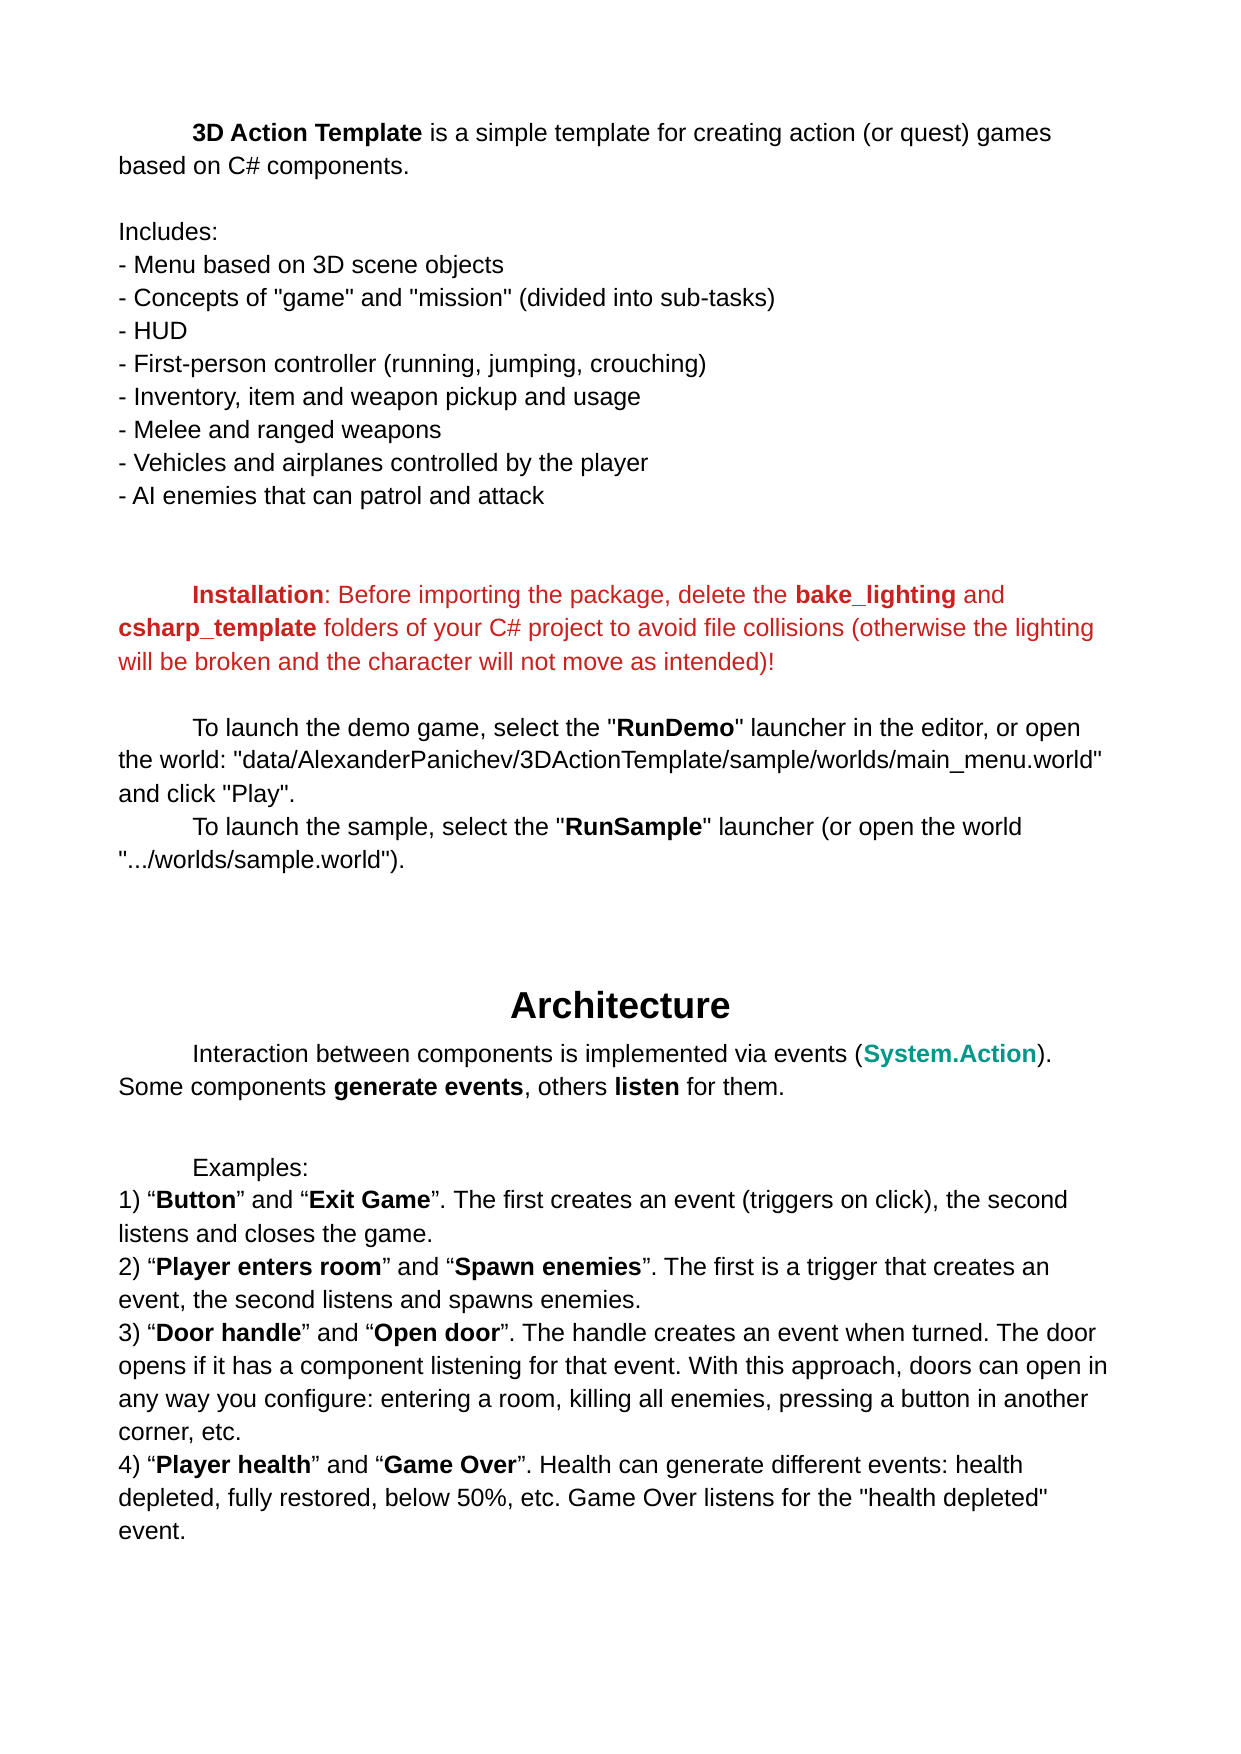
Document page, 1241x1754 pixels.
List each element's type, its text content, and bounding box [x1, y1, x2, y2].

text Interaction between components is implemented via events (System.Action). Some components generate events, others listen for them. [118, 1039, 1122, 1134]
text 3D Action Template is a simple template for creating action (or quest) games based on C# components. Includes: - Menu based on 3D scene objects - Concepts of "game" and "mission" (divided into sub-tasks) - HUD - First-person controller (running, jumping, crouching) - Inventory, item and weapon pickup and usage - Melee and ranged weapons - Vehicles and airplanes controlled by the player - AI enemies that can patrol and attack Installation: Before importing the package, delete the bake_lighting and csharp_template folders of your C# project to avoid file collisions (otherwise the lighting will be broken and the character will not move as intended)! To launch the demo game, select the "RunDemo" launcher in the editor, or open the world: "data/AlexanderPanichev/3DActionTemplate/sample/worlds/main_menu.world" and click "Play". To launch the sample, select the "RunSample" launcher (or open the world ".../worlds/sample.world"). [118, 118, 1122, 939]
text Examples: 1) “Button” and “Exit Game”. The first creates an event (triggers on click), the second listens and closes the game. 2) “Player enters room” and “Spawn enemies”. The first is a trigger that creates an event, the second listens and spawns enemies. 3) “Door handle” and “Open door”. The handle creates an event when turned. The door opens if it has a component listening for that event. With this approach, doors can open in any way you configure: entering a room, killing all enemies, pressing a button in another corner, etc. 4) “Player health” and “Game Over”. Health can generate different events: health depleted, fully restored, below 50%, etc. Game Over listens for the "health depleted" event. [118, 1152, 1122, 1577]
subtitle Architecture [118, 983, 1122, 1026]
